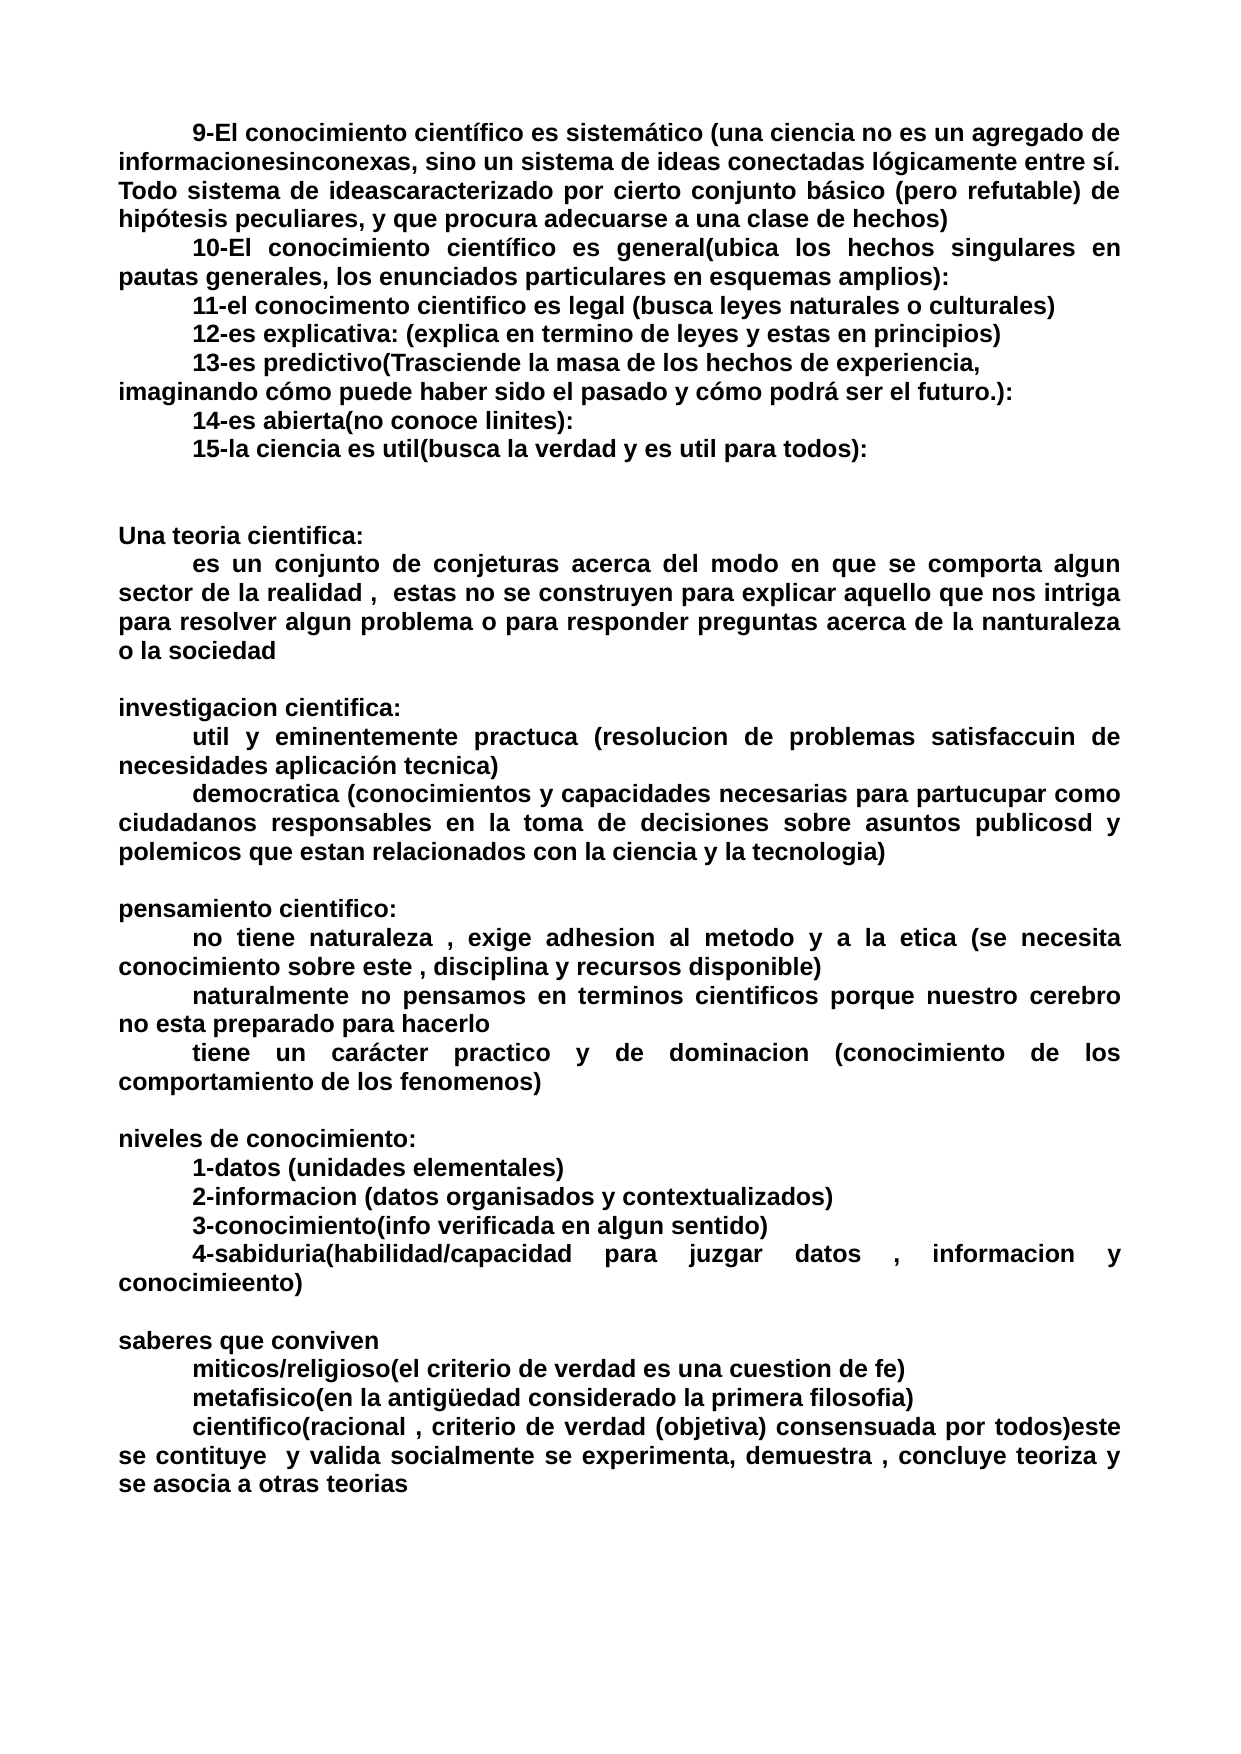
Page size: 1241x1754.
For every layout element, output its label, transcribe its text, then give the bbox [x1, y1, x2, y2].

text imaginando cómo puede haber sido el pasado y cómo podrá ser el futuro.): [118, 377, 1122, 406]
text es un conjunto de conjeturas acerca del modo en que se comporta algun sector de la realidad , estas no se construyen para explicar aquello que nos intriga para resolver algun problema o para responder preguntas acerca de la nanturaleza o la sociedad [118, 549, 1122, 664]
text 15-la ciencia es util(busca la verdad y es util para todos): [118, 434, 1122, 463]
text pensamiento cientifico: [118, 894, 1122, 923]
text saberes que conviven [118, 1326, 1122, 1354]
text cientifico(racional , criterio de verdad (objetiva) consensuada por todos)este se contituye y valida socialmente se experimenta, demuestra , concluye teoriza y se asocia a otras teorias [118, 1412, 1122, 1498]
text 13-es predictivo(Trasciende la masa de los hechos de experiencia, [118, 348, 1122, 377]
text 9-El conocimiento científico es sistemático (una ciencia no es un agregado de informacionesinconexas, sino un sistema de ideas conectadas lógicamente entre sí. Todo sistema de ideascaracterizado por cierto conjunto básico (pero refutable) de hipótesis peculiares, y que procura adecuarse a una clase de hechos) [118, 118, 1122, 233]
text tiene un carácter practico y de dominacion (conocimiento de los comportamiento de los fenomenos) [118, 1038, 1122, 1096]
text metafisico(en la antigüedad considerado la primera filosofia) [118, 1383, 1122, 1412]
text 1-datos (unidades elementales) [118, 1153, 1122, 1182]
text miticos/religioso(el criterio de verdad es una cuestion de fe) [118, 1354, 1122, 1383]
text investigacion cientifica: [118, 693, 1122, 722]
text 10-El conocimiento científico es general(ubica los hechos singulares en pautas generales, los enunciados particulares en esquemas amplios): [118, 233, 1122, 291]
text 2-informacion (datos organisados y contextualizados) [118, 1182, 1122, 1211]
text naturalmente no pensamos en terminos cientificos porque nuestro cerebro no esta preparado para hacerlo [118, 981, 1122, 1038]
text 4-sabiduria(habilidad/capacidad para juzgar datos , informacion y conocimieento) [118, 1239, 1122, 1297]
text niveles de conocimiento: [118, 1124, 1122, 1153]
text 14-es abierta(no conoce linites): [118, 406, 1122, 434]
text Una teoria cientifica: [118, 521, 1122, 549]
text democratica (conocimientos y capacidades necesarias para partucupar como ciudadanos responsables en la toma de decisiones sobre asuntos publicosd y polemicos que estan relacionados con la ciencia y la tecnologia) [118, 779, 1122, 866]
text 12-es explicativa: (explica en termino de leyes y estas en principios) [118, 319, 1122, 348]
text util y eminentemente practuca (resolucion de problemas satisfaccuin de necesidades aplicación tecnica) [118, 722, 1122, 779]
text 3-conocimiento(info verificada en algun sentido) [118, 1211, 1122, 1239]
text no tiene naturaleza , exige adhesion al metodo y a la etica (se necesita conocimiento sobre este , disciplina y recursos disponible) [118, 923, 1122, 981]
text 11-el conocimento cientifico es legal (busca leyes naturales o culturales) [118, 291, 1122, 319]
